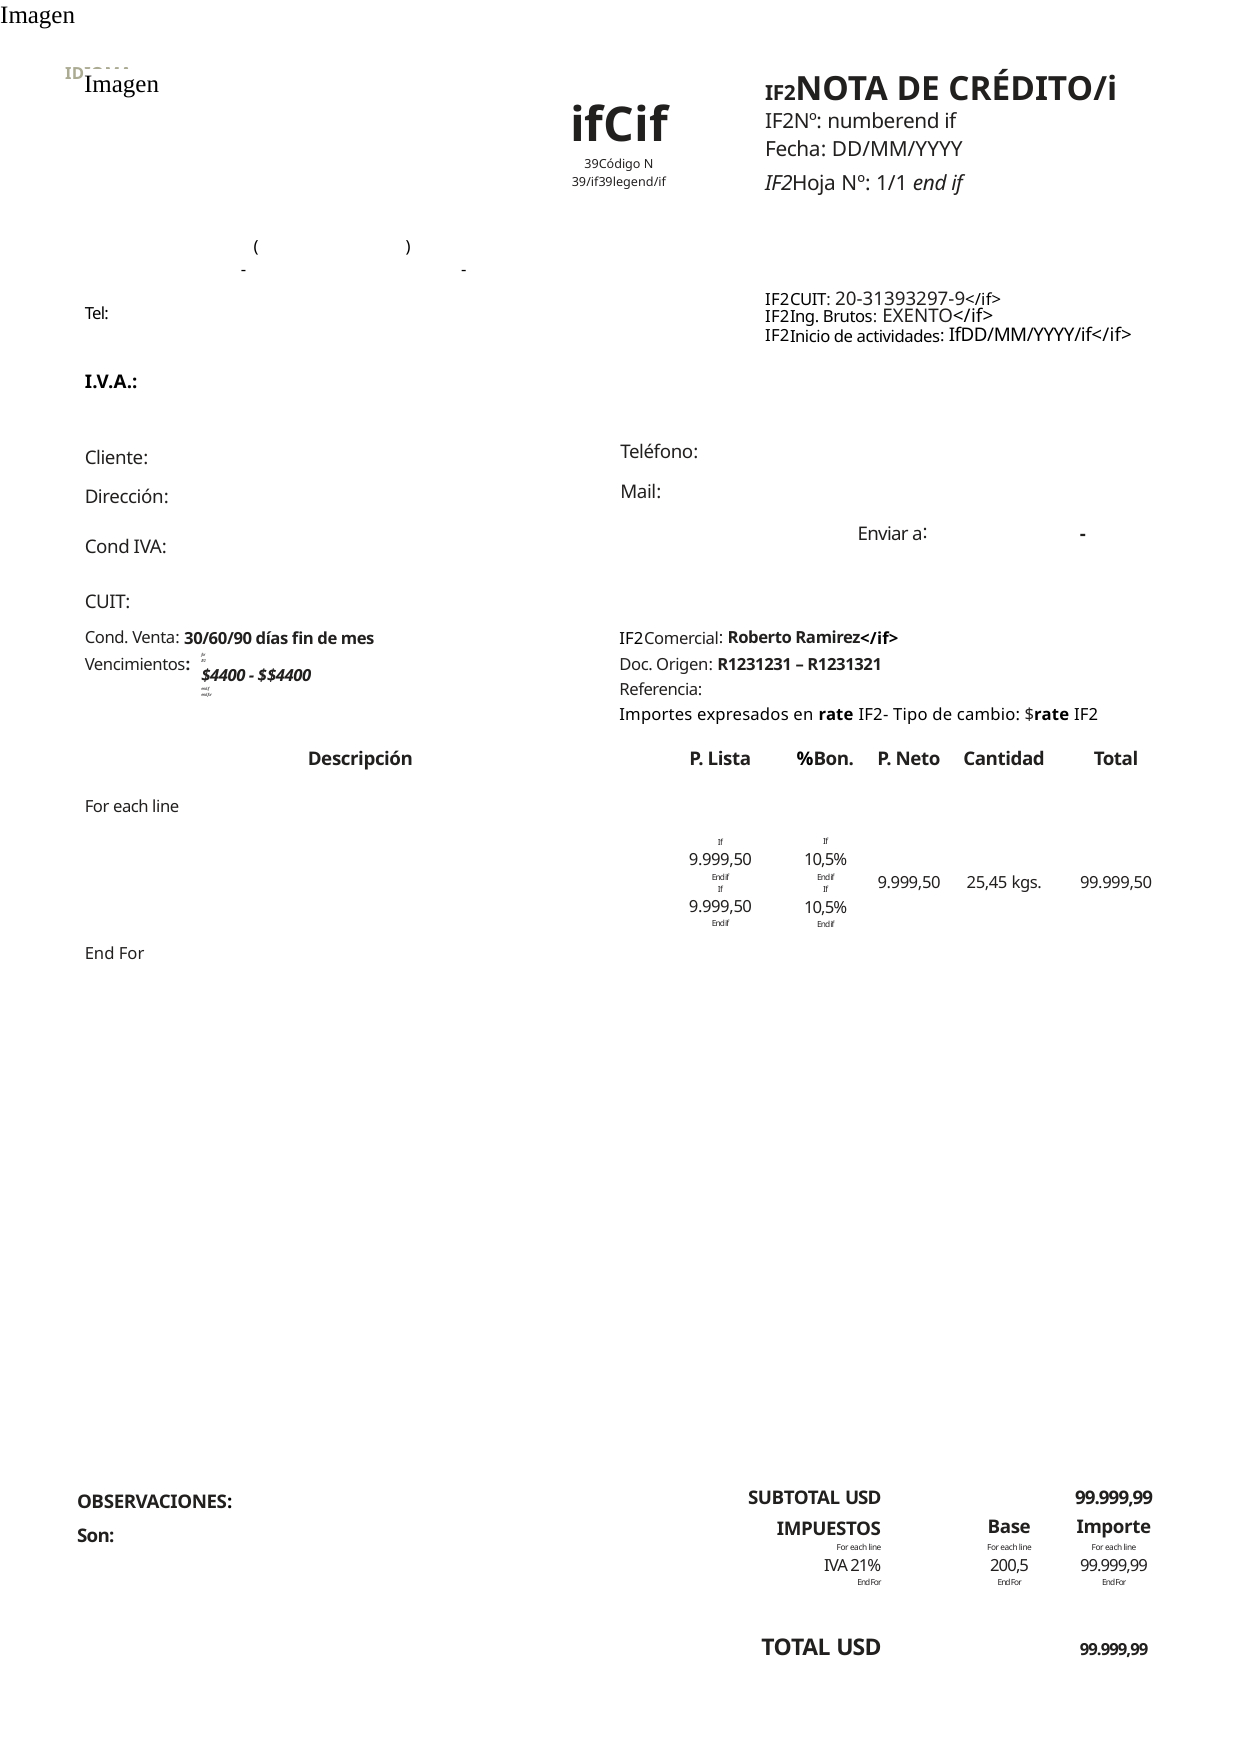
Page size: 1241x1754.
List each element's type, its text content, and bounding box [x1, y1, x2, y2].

table_cell <line.name[0:60]> [65, 829, 656, 936]
table_cell End For [65, 936, 656, 977]
table_cell 99.999,50 [1057, 829, 1175, 936]
table_header [656, 789, 785, 829]
table_cell [656, 936, 785, 977]
table_cell 25,45 kgs. [951, 829, 1057, 936]
table_header [951, 789, 1057, 829]
table_cell [866, 936, 951, 977]
table_cell [1057, 936, 1175, 977]
table_header For each line [65, 789, 656, 829]
table_cell If 9.999,50 End if If 9.999,50 End if [656, 829, 785, 936]
table_cell [951, 936, 1057, 977]
table_header [866, 789, 951, 829]
table_header [1057, 789, 1175, 829]
table_cell If 10,5% End if If 10,5% End if [785, 829, 866, 936]
table_cell 9.999,50 [866, 829, 951, 936]
table_header [785, 789, 866, 829]
table_cell [785, 936, 866, 977]
